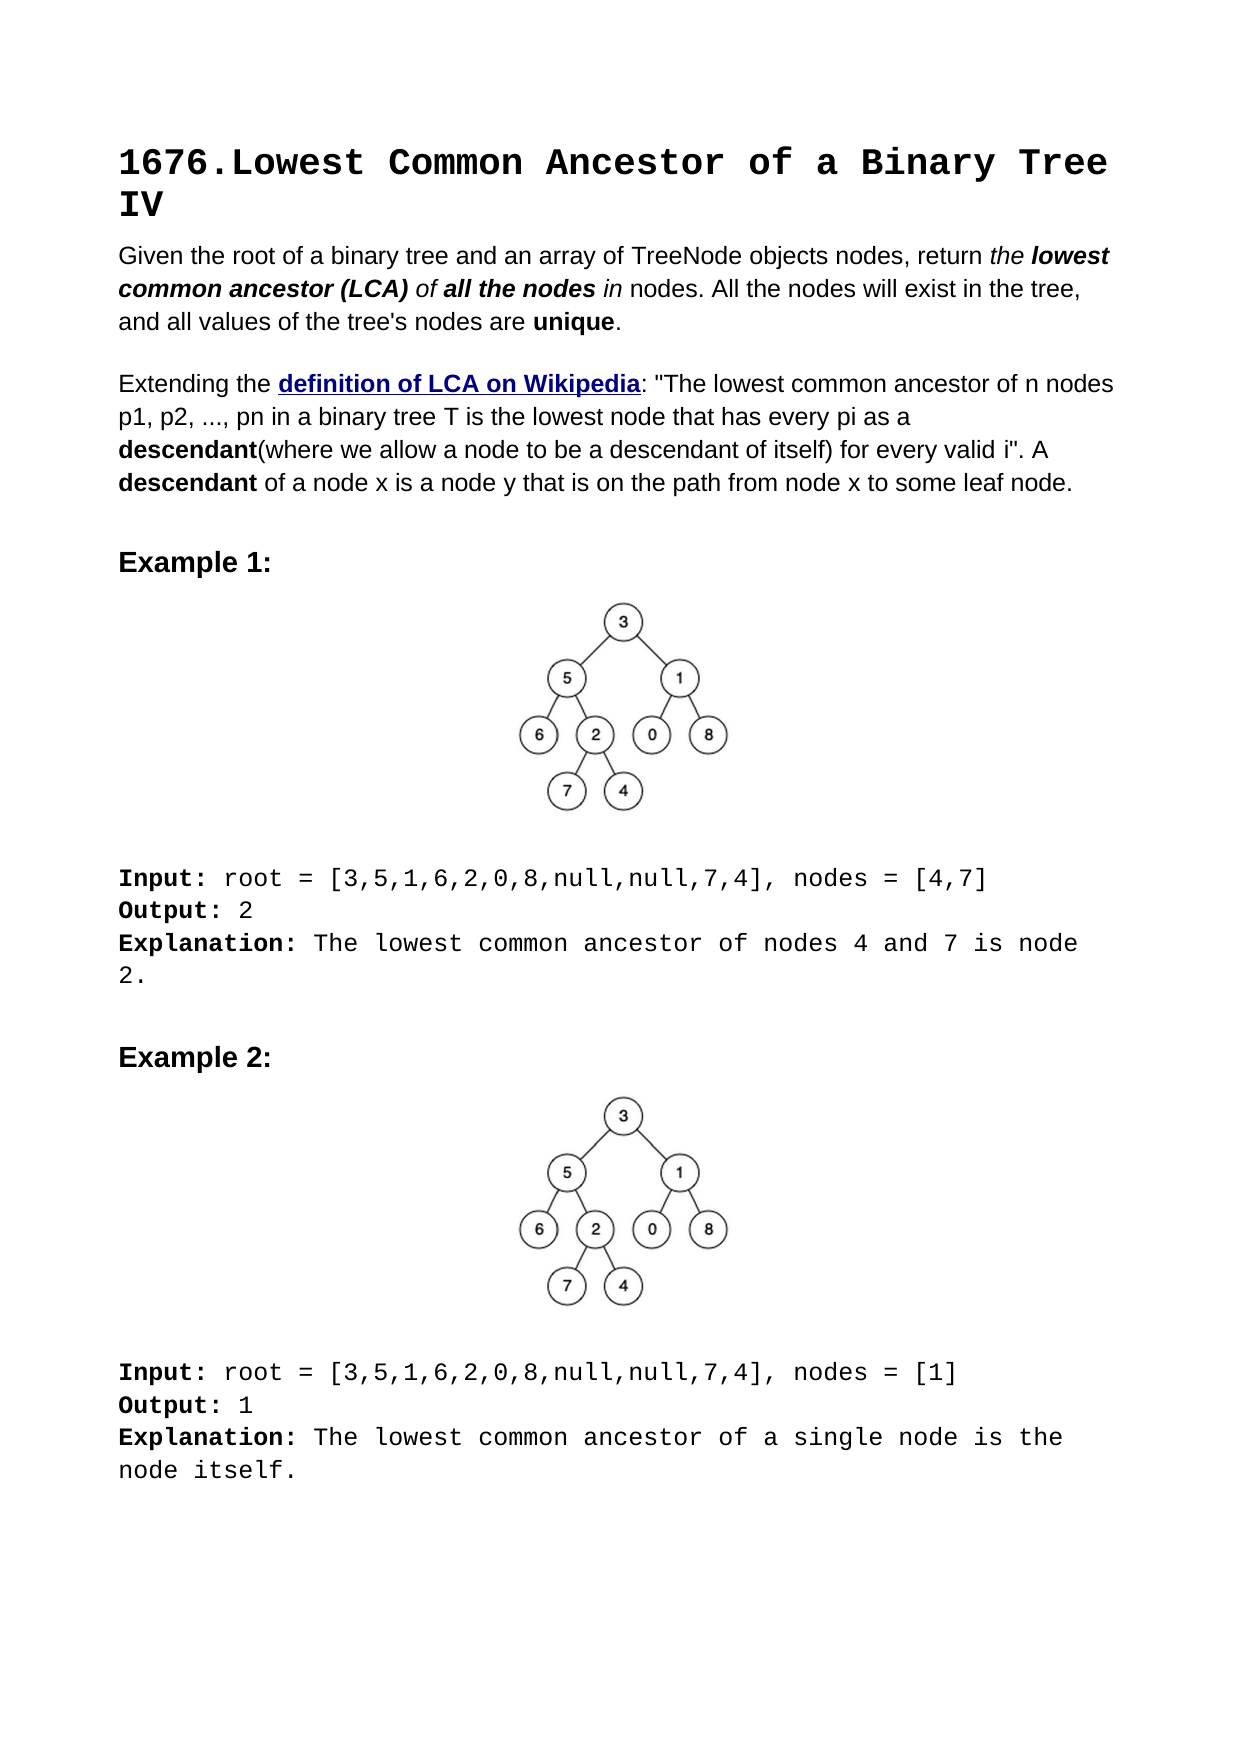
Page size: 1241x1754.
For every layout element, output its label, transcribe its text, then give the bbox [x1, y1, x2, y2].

text Extending the definition of LCA on Wikipedia: "The lowest common ancestor of n nodes p1, p2, ..., pn in a binary tree T is the lowest node that has every pi as a descendant(where we allow a node to be a descendant of itself) for every valid i". A descendant of a node x is a node y that is on the path from node x to some leaf node. [118, 369, 1122, 497]
picture [495, 591, 745, 829]
subtitle 1676.Lowest Common Ancestor of a Binary Tree IV [118, 143, 1122, 228]
text Input: root = [3,5,1,6,2,0,8,null,null,7,4], nodes = [4,7] Output: 2 Explanation: The lowest common ancestor of nodes 4 and 7 is node 2. [118, 591, 1122, 991]
picture [495, 1085, 745, 1324]
text Input: root = [3,5,1,6,2,0,8,null,null,7,4], nodes = [1] Output: 1 Explanation: The lowest common ancestor of a single node is the node itself. [118, 1086, 1122, 1486]
text Given the root of a binary tree and an array of TreeNode objects nodes, return the lowest common ancestor (LCA) of all the nodes in nodes. All the nodes will exist in the tree, and all values of the tree's nodes are unique. [118, 241, 1122, 335]
subtitle Example 2: [118, 1039, 1122, 1073]
subtitle Example 1: [118, 545, 1122, 579]
